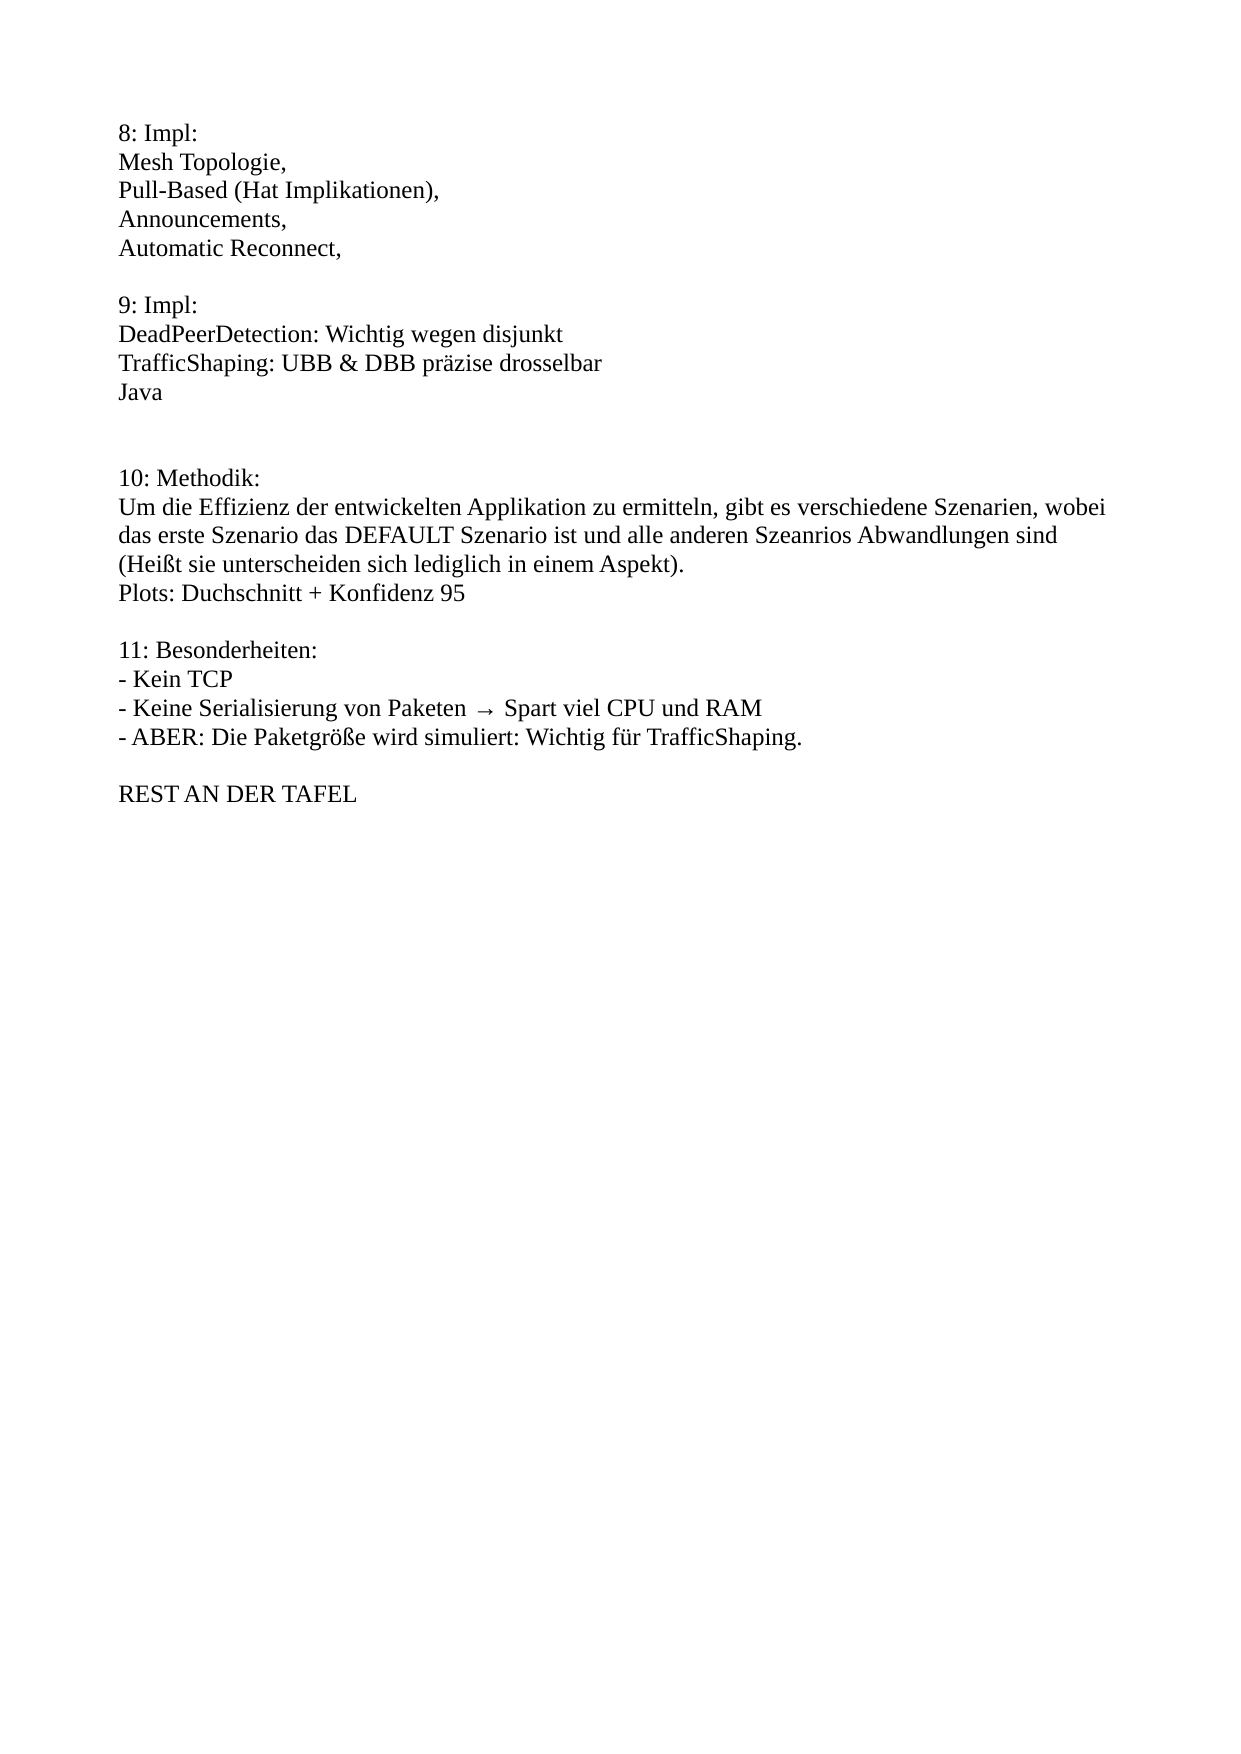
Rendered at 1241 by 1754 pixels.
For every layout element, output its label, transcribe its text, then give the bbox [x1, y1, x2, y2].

text 9: Impl: [118, 291, 1122, 319]
text 11: Besonderheiten: [118, 636, 1122, 664]
text Automatic Reconnect, [118, 233, 1122, 262]
text DeadPeerDetection: Wichtig wegen disjunkt [118, 319, 1122, 348]
text REST AN DER TAFEL [118, 779, 1122, 808]
text Um die Effizienz der entwickelten Applikation zu ermitteln, gibt es verschiedene Szenarien, wobei das erste Szenario das DEFAULT Szenario ist und alle anderen Szeanrios Abwandlungen sind (Heißt sie unterscheiden sich lediglich in einem Aspekt). [118, 492, 1122, 578]
text Mesh Topologie, [118, 147, 1122, 176]
text - Kein TCP [118, 664, 1122, 693]
text - ABER: Die Paketgröße wird simuliert: Wichtig für TrafficShaping. [118, 722, 1122, 751]
text 8: Impl: [118, 118, 1122, 147]
text Pull-Based (Hat Implikationen), [118, 176, 1122, 204]
text 10: Methodik: [118, 463, 1122, 492]
text Java [118, 377, 1122, 406]
text Announcements, [118, 204, 1122, 233]
text - Keine Serialisierung von Paketen → Spart viel CPU und RAM [118, 693, 1122, 722]
text Plots: Duchschnitt + Konfidenz 95 [118, 578, 1122, 607]
text TrafficShaping: UBB & DBB präzise drosselbar [118, 348, 1122, 377]
